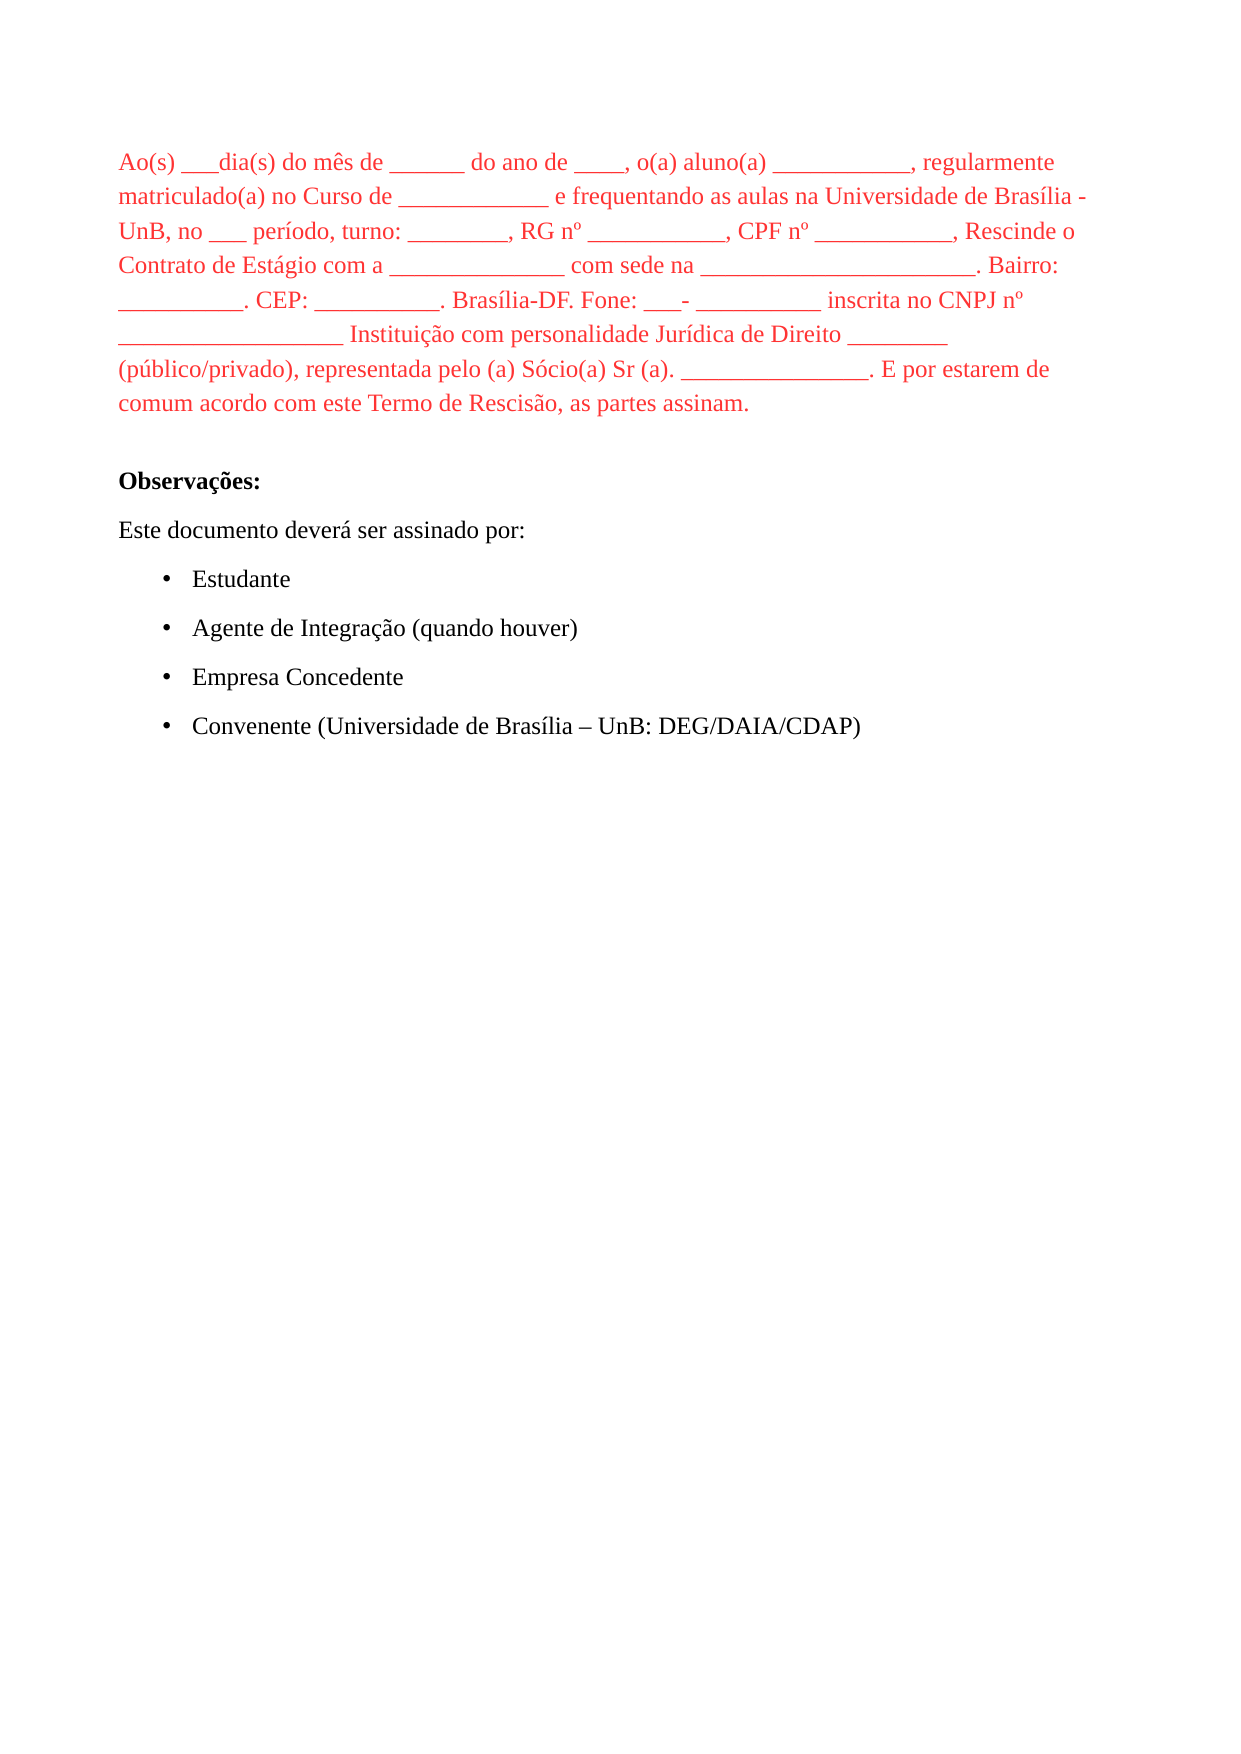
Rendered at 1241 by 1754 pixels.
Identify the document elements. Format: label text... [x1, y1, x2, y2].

text Este documento deverá ser assinado por: [118, 515, 1122, 544]
text Ao(s) ___dia(s) do mês de ______ do ano de ____, o(a) aluno(a) ___________, regularmente matriculado(a) no Curso de ____________ e frequentando as aulas na Universidade de Brasília - UnB, no ___ período, turno: ________, RG nº ___________, CPF nº ___________, Rescinde o Contrato de Estágio com a ______________ com sede na ______________________. Bairro: __________. CEP: __________. Brasília-DF. Fone: ___- __________ inscrita no CNPJ nº __________________ Instituição com personalidade Jurídica de Direito ________ (público/privado), representada pelo (a) Sócio(a) Sr (a). _______________. E por estarem de comum acordo com este Termo de Rescisão, as partes assinam. [118, 147, 1122, 417]
text Observações: [118, 466, 1122, 495]
list Agente de Integração (quando houver) [162, 613, 1122, 642]
list Convenente (Universidade de Brasília – UnB: DEG/DAIA/CDAP) [162, 711, 1122, 740]
list Empresa Concedente [162, 662, 1122, 691]
list Estudante [162, 564, 1122, 593]
